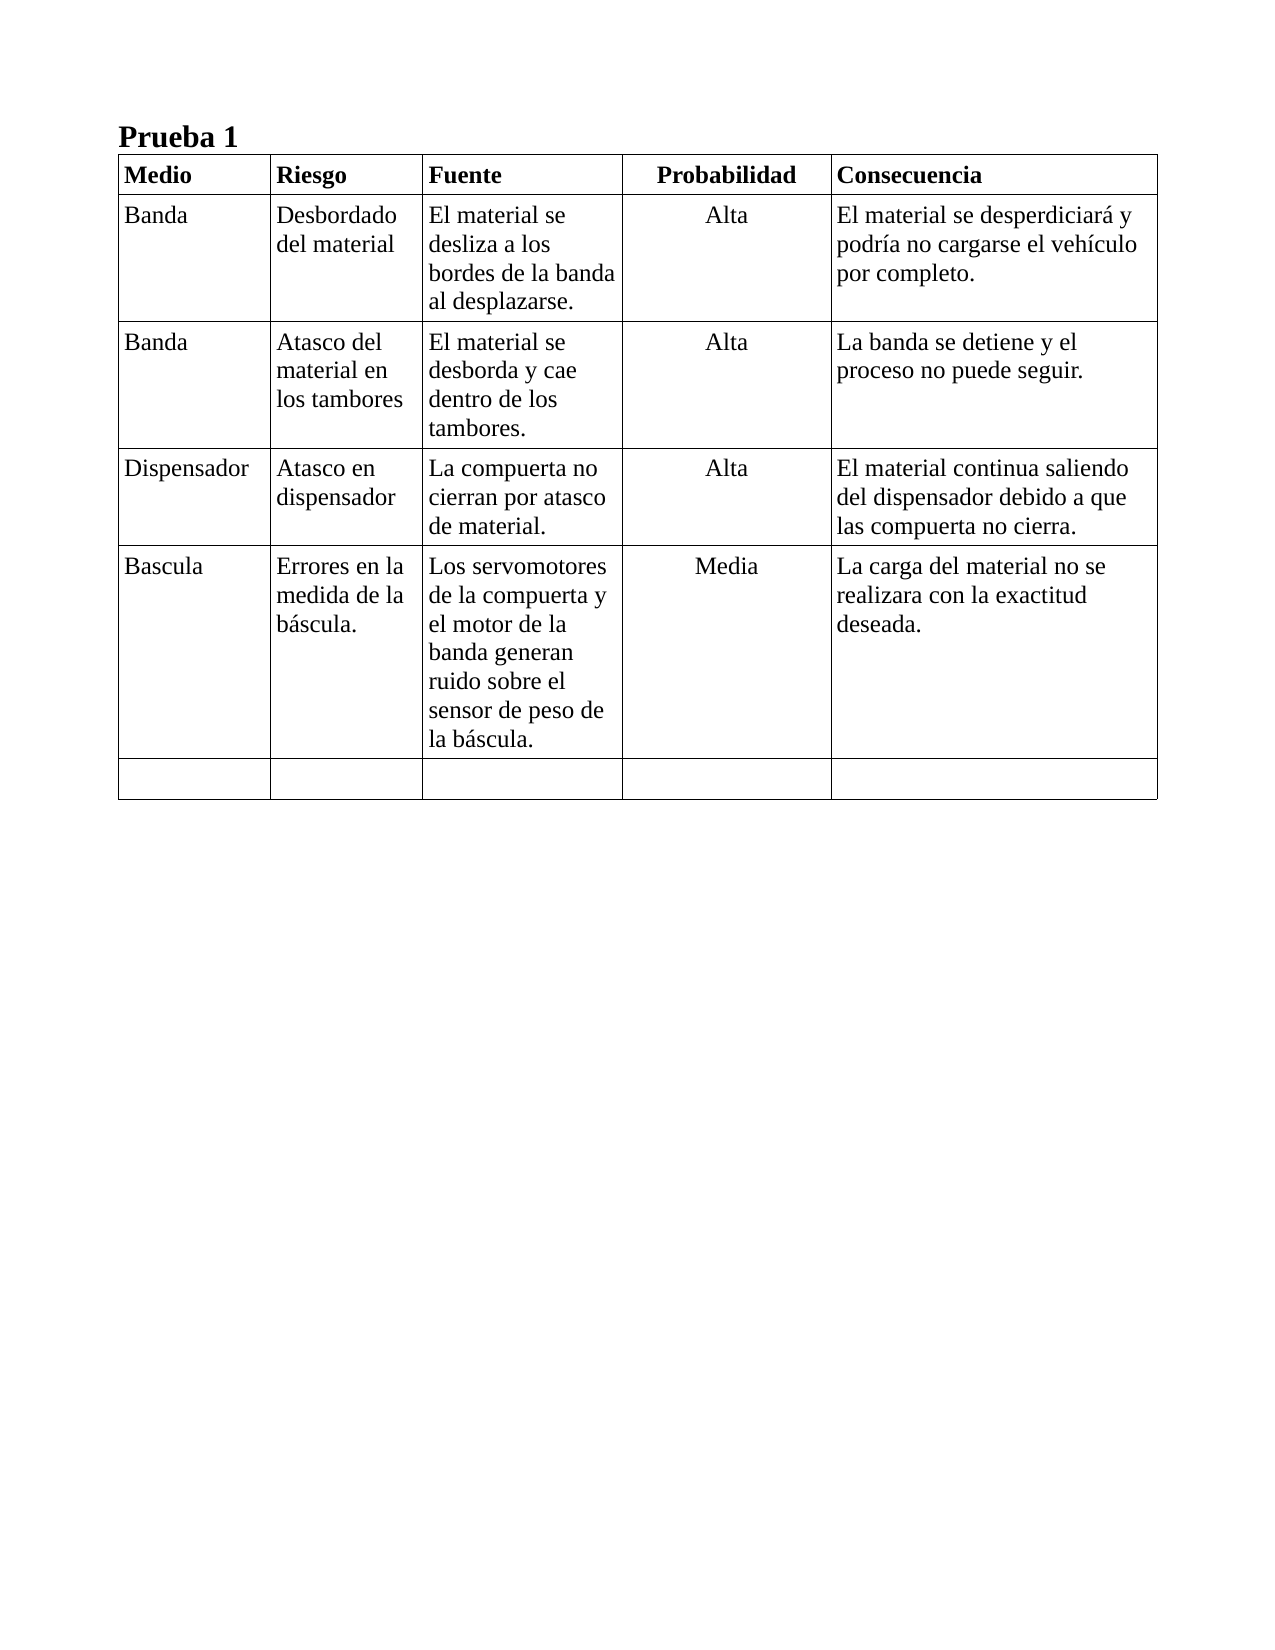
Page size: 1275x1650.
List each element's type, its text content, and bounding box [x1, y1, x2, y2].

table_cell La banda se detiene y el proceso no puede seguir. [832, 322, 1157, 447]
table_cell Banda [119, 322, 270, 447]
table_cell Los servomotores de la compuerta y el motor de la banda generan ruido sobre el sensor de peso de la báscula. [423, 546, 622, 758]
table_cell Banda [119, 195, 270, 321]
table_cell Bascula [119, 546, 270, 758]
table_cell El material se desperdiciará y podría no cargarse el vehículo por completo. [832, 195, 1157, 321]
table_cell Alta [623, 449, 831, 545]
table_cell El material continua saliendo del dispensador debido a que las compuerta no cierra. [832, 449, 1157, 545]
table_header Probabilidad [623, 155, 831, 194]
table_cell Alta [623, 195, 831, 321]
table_cell Atasco del material en los tambores [271, 322, 422, 447]
table_cell La carga del material no se realizara con la exactitud deseada. [832, 546, 1157, 758]
table_cell [423, 759, 622, 798]
table_cell [119, 759, 270, 798]
table_cell Errores en la medida de la báscula. [271, 546, 422, 758]
table_header Fuente [423, 155, 622, 194]
table_cell El material se desliza a los bordes de la banda al desplazarse. [423, 195, 622, 321]
table_cell Alta [623, 322, 831, 447]
table_cell [271, 759, 422, 798]
table_cell Atasco en dispensador [271, 449, 422, 545]
table_header Riesgo [271, 155, 422, 194]
table_cell La compuerta no cierran por atasco de material. [423, 449, 622, 545]
table_cell [623, 759, 831, 798]
table_header Consecuencia [832, 155, 1157, 194]
table_header Medio [119, 155, 270, 194]
table_cell El material se desborda y cae dentro de los tambores. [423, 322, 622, 447]
table_cell [832, 759, 1157, 798]
table_cell Dispensador [119, 449, 270, 545]
text Prueba 1 [118, 118, 1157, 154]
table_cell Media [623, 546, 831, 758]
table_cell Desbordado del material [271, 195, 422, 321]
